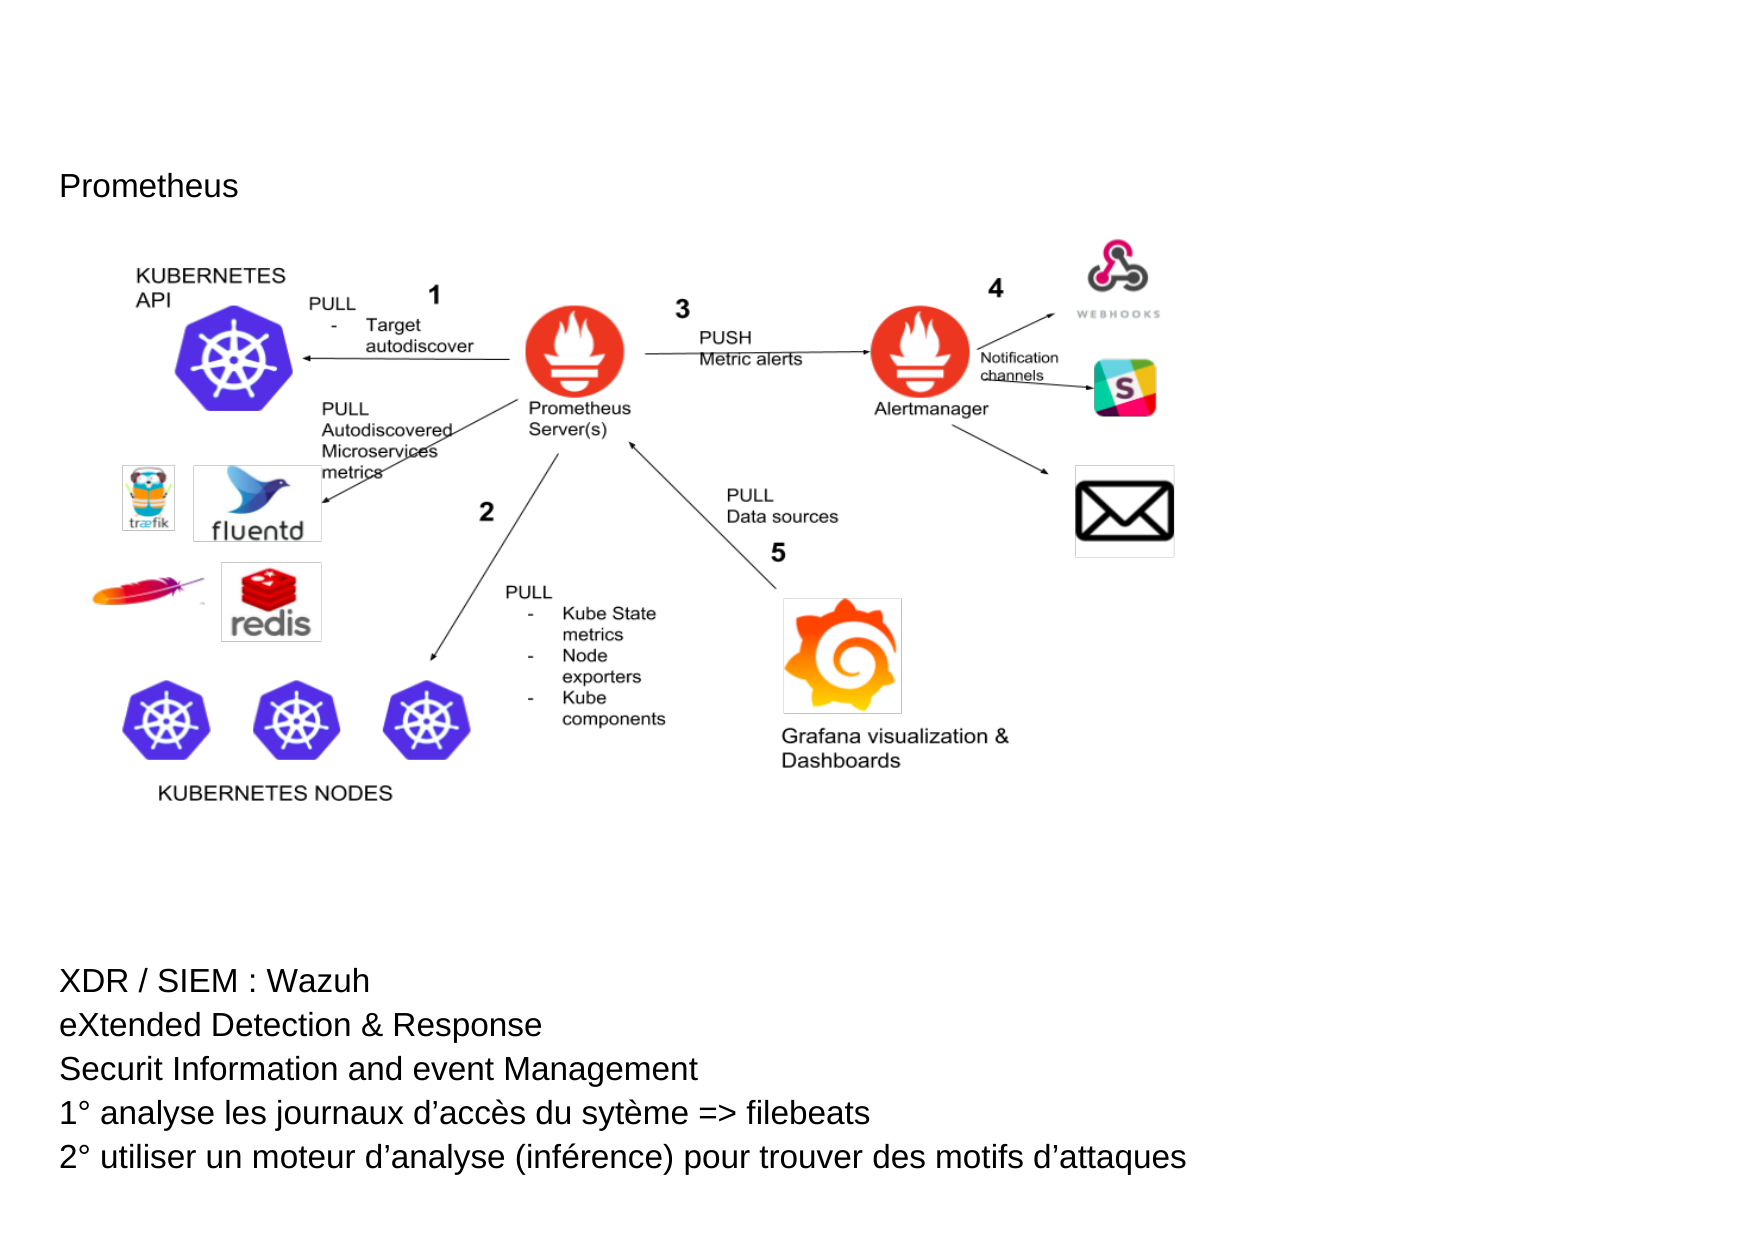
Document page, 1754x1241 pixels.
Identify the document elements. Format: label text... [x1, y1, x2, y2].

text XDR / SIEM : Wazuh [59, 961, 1695, 999]
text 2° utiliser un moteur d’analyse (inférence) pour trouver des motifs d’attaques [59, 1137, 1695, 1176]
text eXtended Detection & Response [59, 1005, 1695, 1043]
text Securit Information and event Management [59, 1049, 1695, 1087]
text Prometheus [59, 166, 1695, 204]
picture [69, 216, 1211, 822]
text 1° analyse les journaux d’accès du sytème => filebeats [59, 1093, 1695, 1132]
